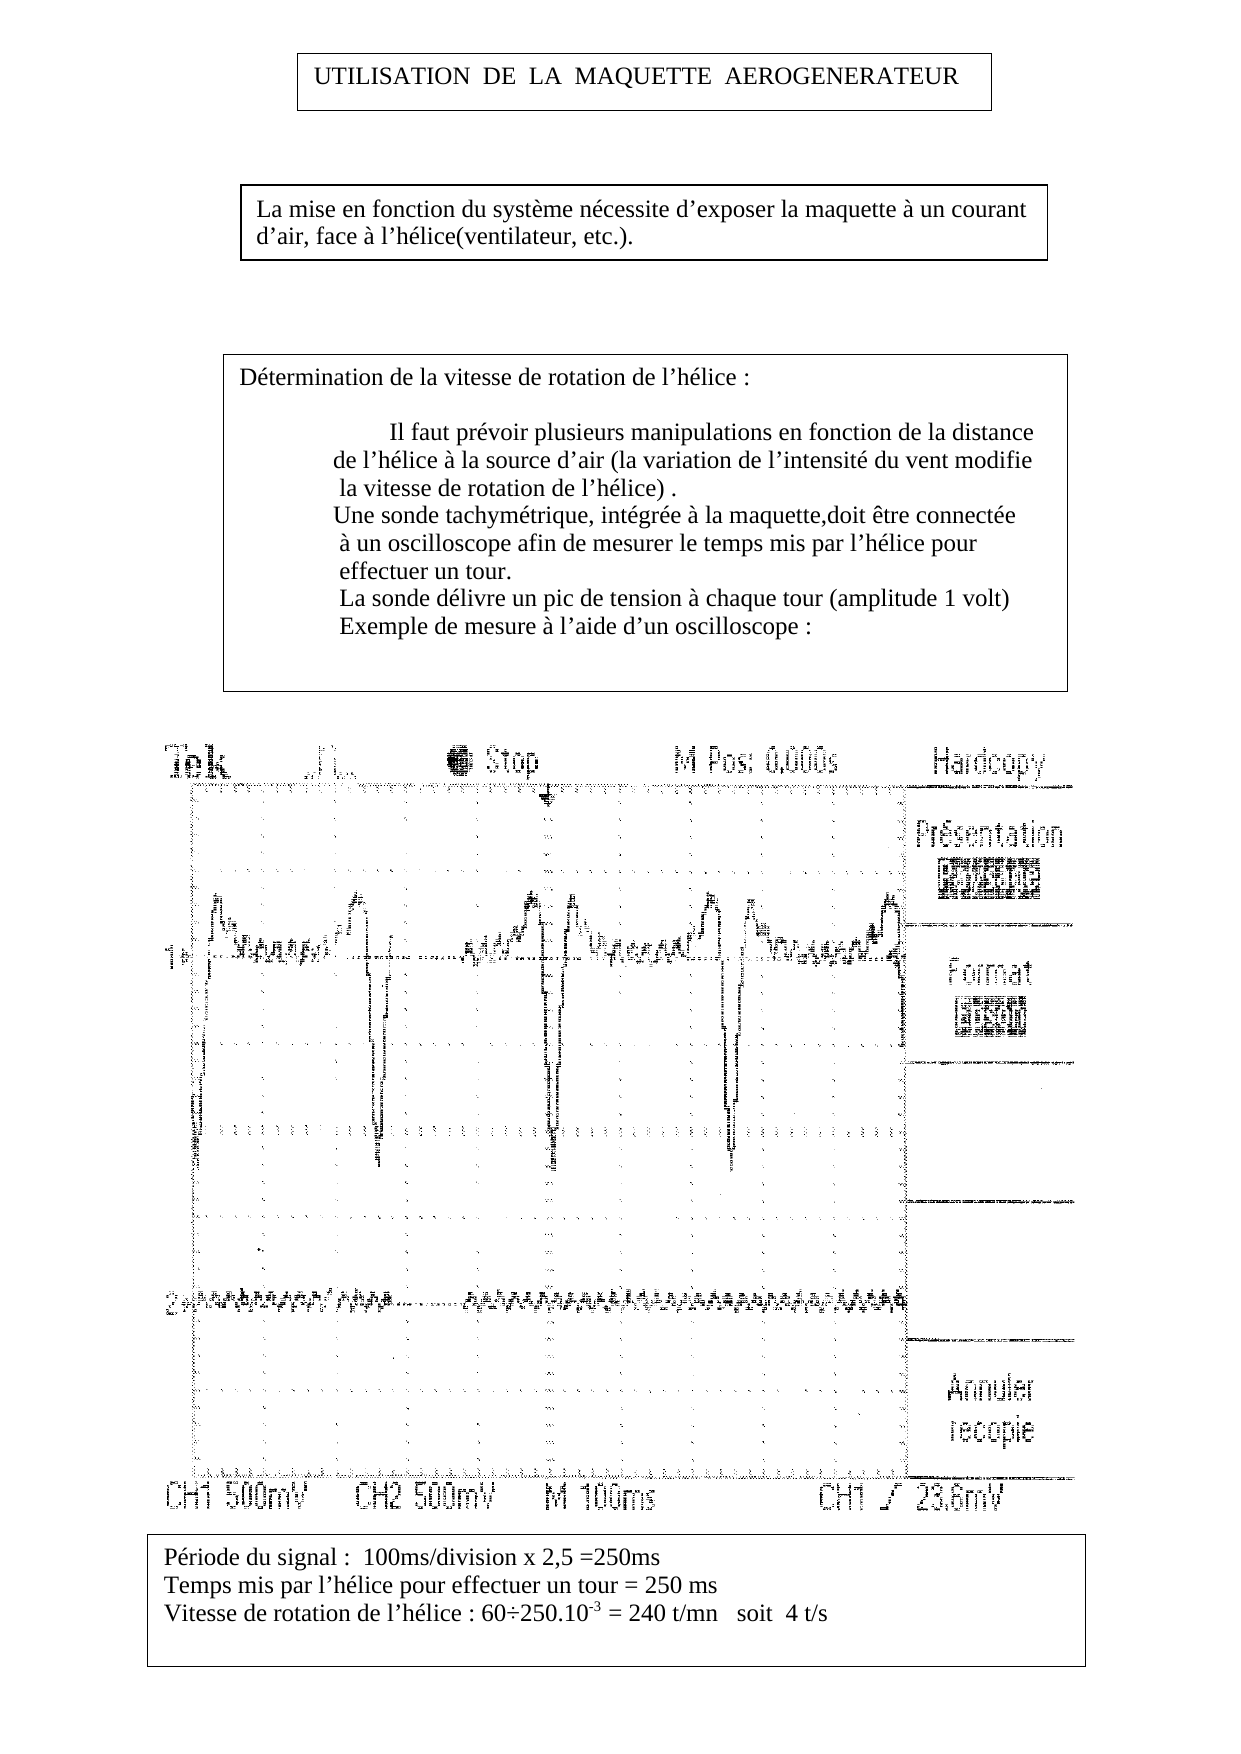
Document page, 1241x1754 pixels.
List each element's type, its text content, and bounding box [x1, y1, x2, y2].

text à un oscilloscope afin de mesurer le temps mis par l’hélice pour [239, 529, 1051, 557]
text Il faut prévoir plusieurs manipulations en fonction de la distance [239, 418, 1051, 446]
text effectuer un tour. [239, 557, 1051, 584]
text de l’hélice à la source d’air (la variation de l’intensité du vent modifie [239, 446, 1051, 474]
text la vitesse de rotation de l’hélice) . [239, 474, 1051, 501]
picture [164, 741, 1075, 1511]
text Vitesse de rotation de l’hélice : 60÷250.10-3 = 240 t/mn soit 4 t/s [163, 1599, 1069, 1627]
text Une sonde tachymétrique, intégrée à la maquette,doit être connectée [239, 501, 1051, 529]
text Temps mis par l’hélice pour effectuer un tour = 250 ms [163, 1571, 1069, 1599]
text Détermination de la vitesse de rotation de l’hélice : [239, 363, 1051, 391]
text Période du signal : 100ms/division x 2,5 =250ms [163, 1543, 1069, 1571]
text La sonde délivre un pic de tension à chaque tour (amplitude 1 volt) [239, 584, 1051, 612]
text Exemple de mesure à l’aide d’un oscilloscope : [239, 612, 1051, 640]
text UTILISATION DE LA MAQUETTE AEROGENERATEUR [313, 62, 976, 90]
